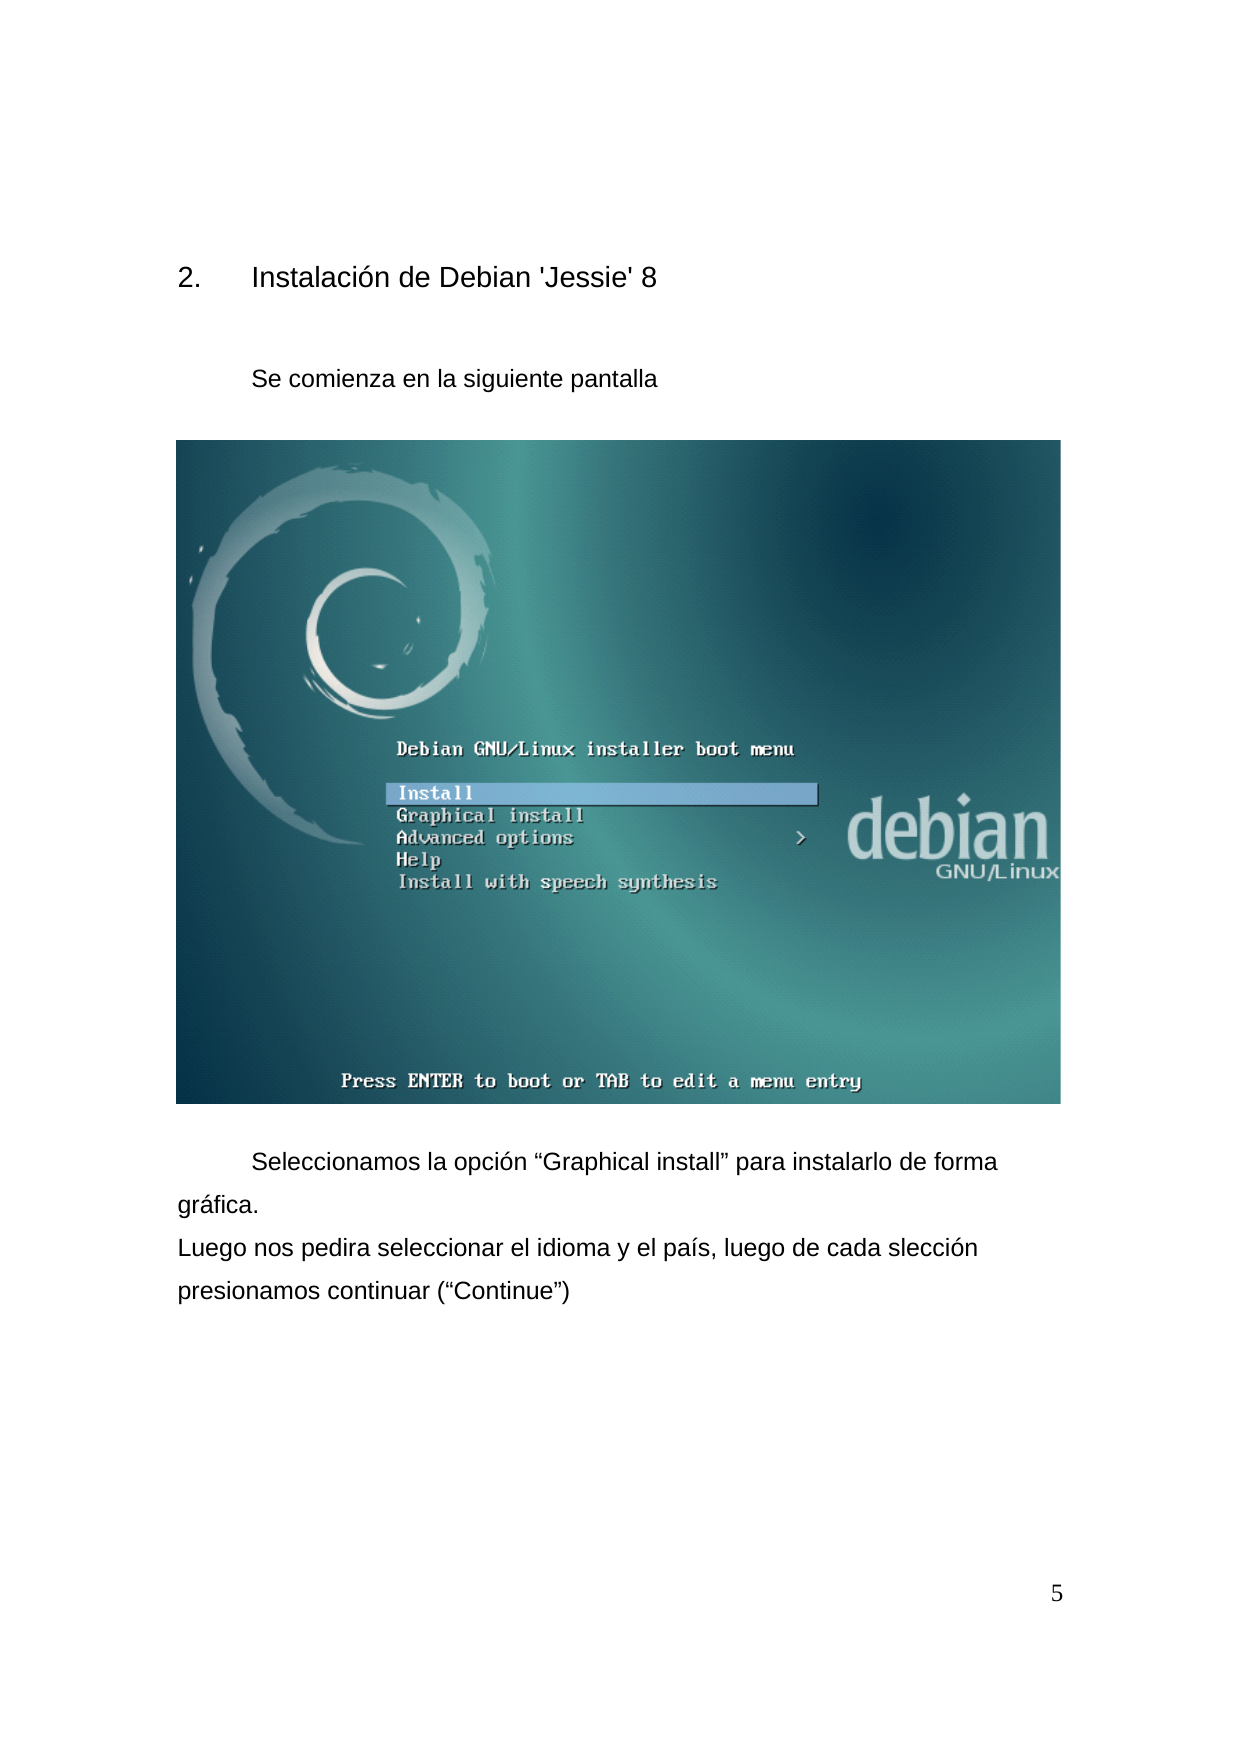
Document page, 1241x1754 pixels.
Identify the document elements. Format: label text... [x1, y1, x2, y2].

picture [176, 440, 1061, 1104]
text Se comienza en la siguiente pantalla [177, 360, 1063, 394]
text 2. Instalación de Debian 'Jessie' 8 [177, 260, 1063, 293]
text Seleccionamos la opción “Graphical install” para instalarlo de forma gráfica. Luego nos pedira seleccionar el idioma y el país, luego de cada slección presionamos continuar (“Continue”) [177, 411, 1063, 1355]
